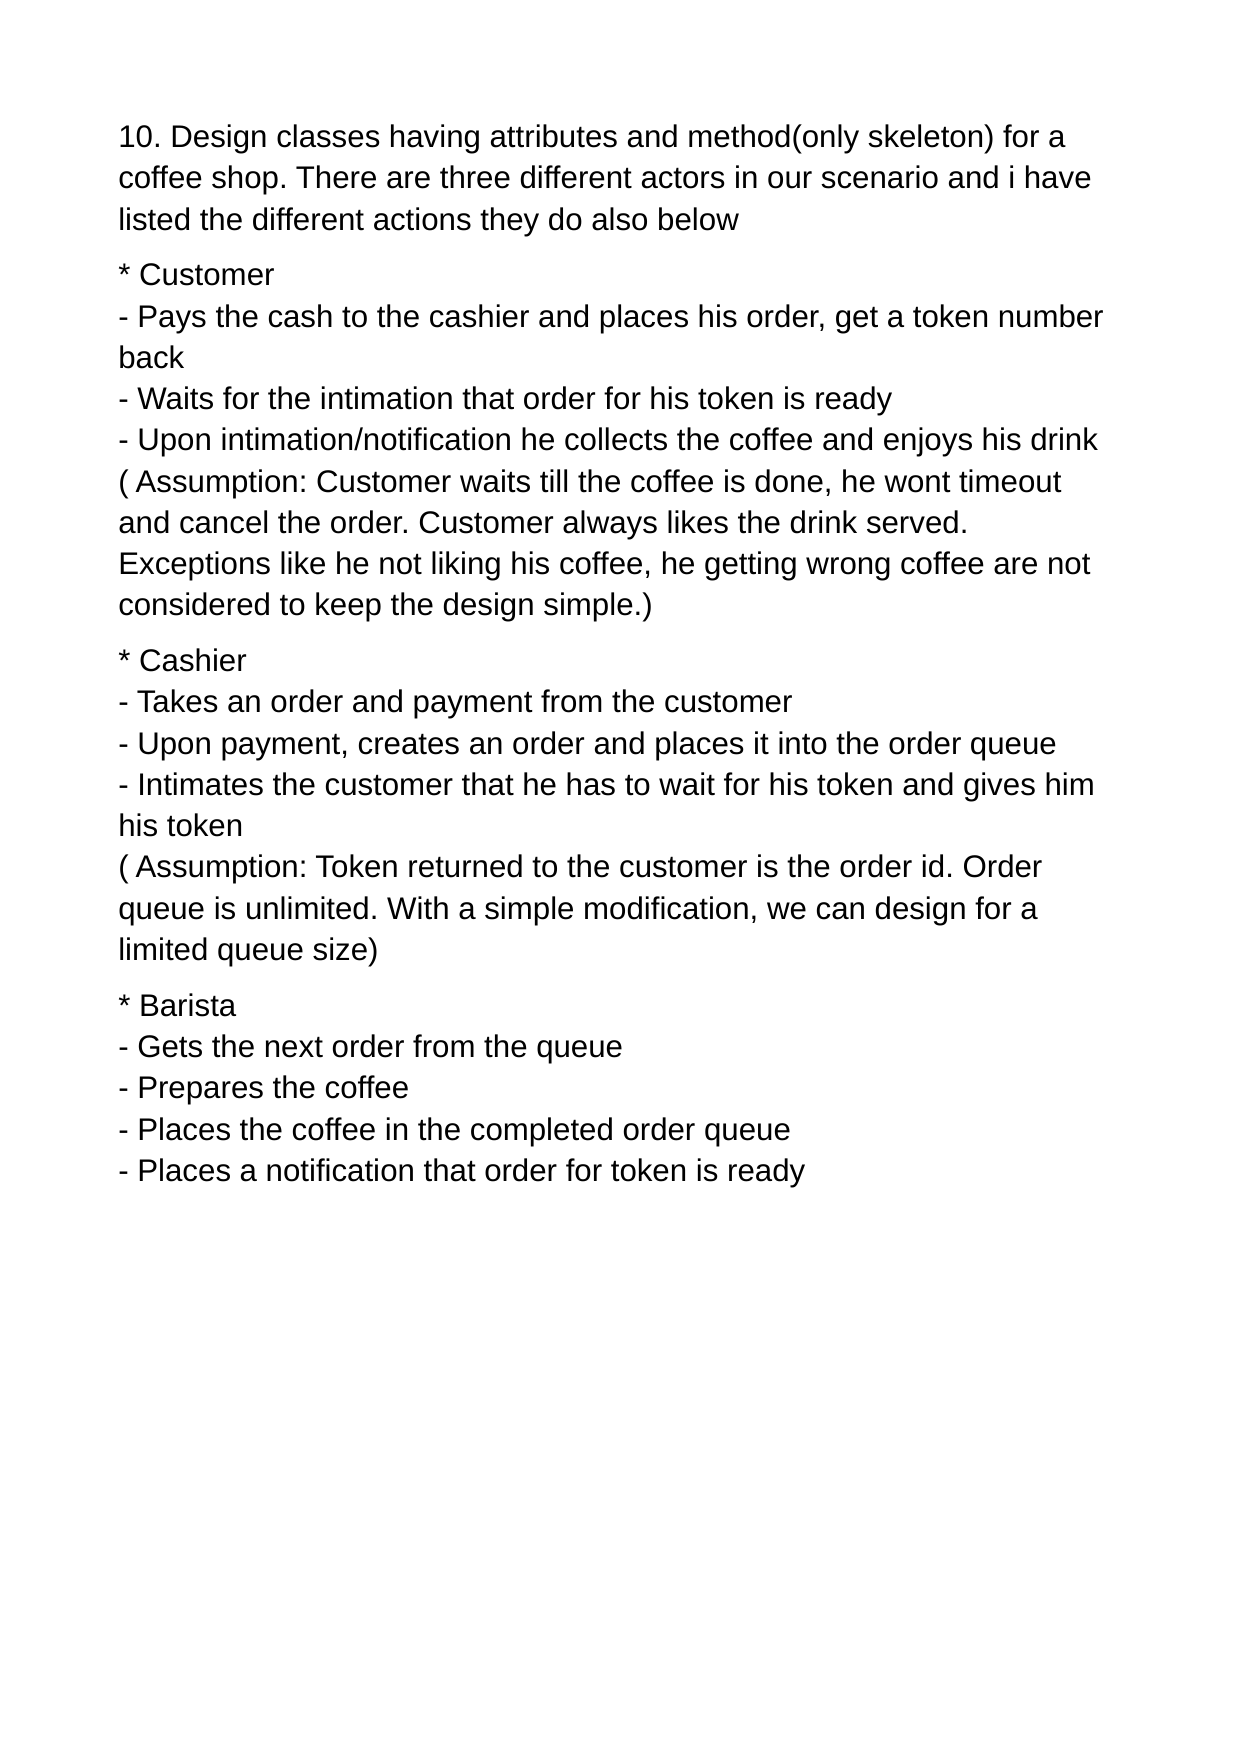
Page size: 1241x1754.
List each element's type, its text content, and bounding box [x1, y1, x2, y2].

text * Customer - Pays the cash to the cashier and places his order, get a token number back - Waits for the intimation that order for his token is ready - Upon intimation/notification he collects the coffee and enjoys his drink ( Assumption: Customer waits till the coffee is done, he wont timeout and cancel the order. Customer always likes the drink served. Exceptions like he not liking his coffee, he getting wrong coffee are not considered to keep the design simple.) [118, 256, 1122, 622]
text 10. Design classes having attributes and method(only skeleton) for a coffee shop. There are three different actors in our scenario and i have listed the different actions they do also below [118, 118, 1122, 237]
text * Barista - Gets the next order from the queue - Prepares the coffee - Places the coffee in the completed order queue - Places a notification that order for token is ready [118, 987, 1122, 1188]
text * Cashier - Takes an order and payment from the customer - Upon payment, creates an order and places it into the order queue - Intimates the customer that he has to wait for his token and gives him his token ( Assumption: Token returned to the customer is the order id. Order queue is unlimited. With a simple modification, we can design for a limited queue size) [118, 642, 1122, 967]
